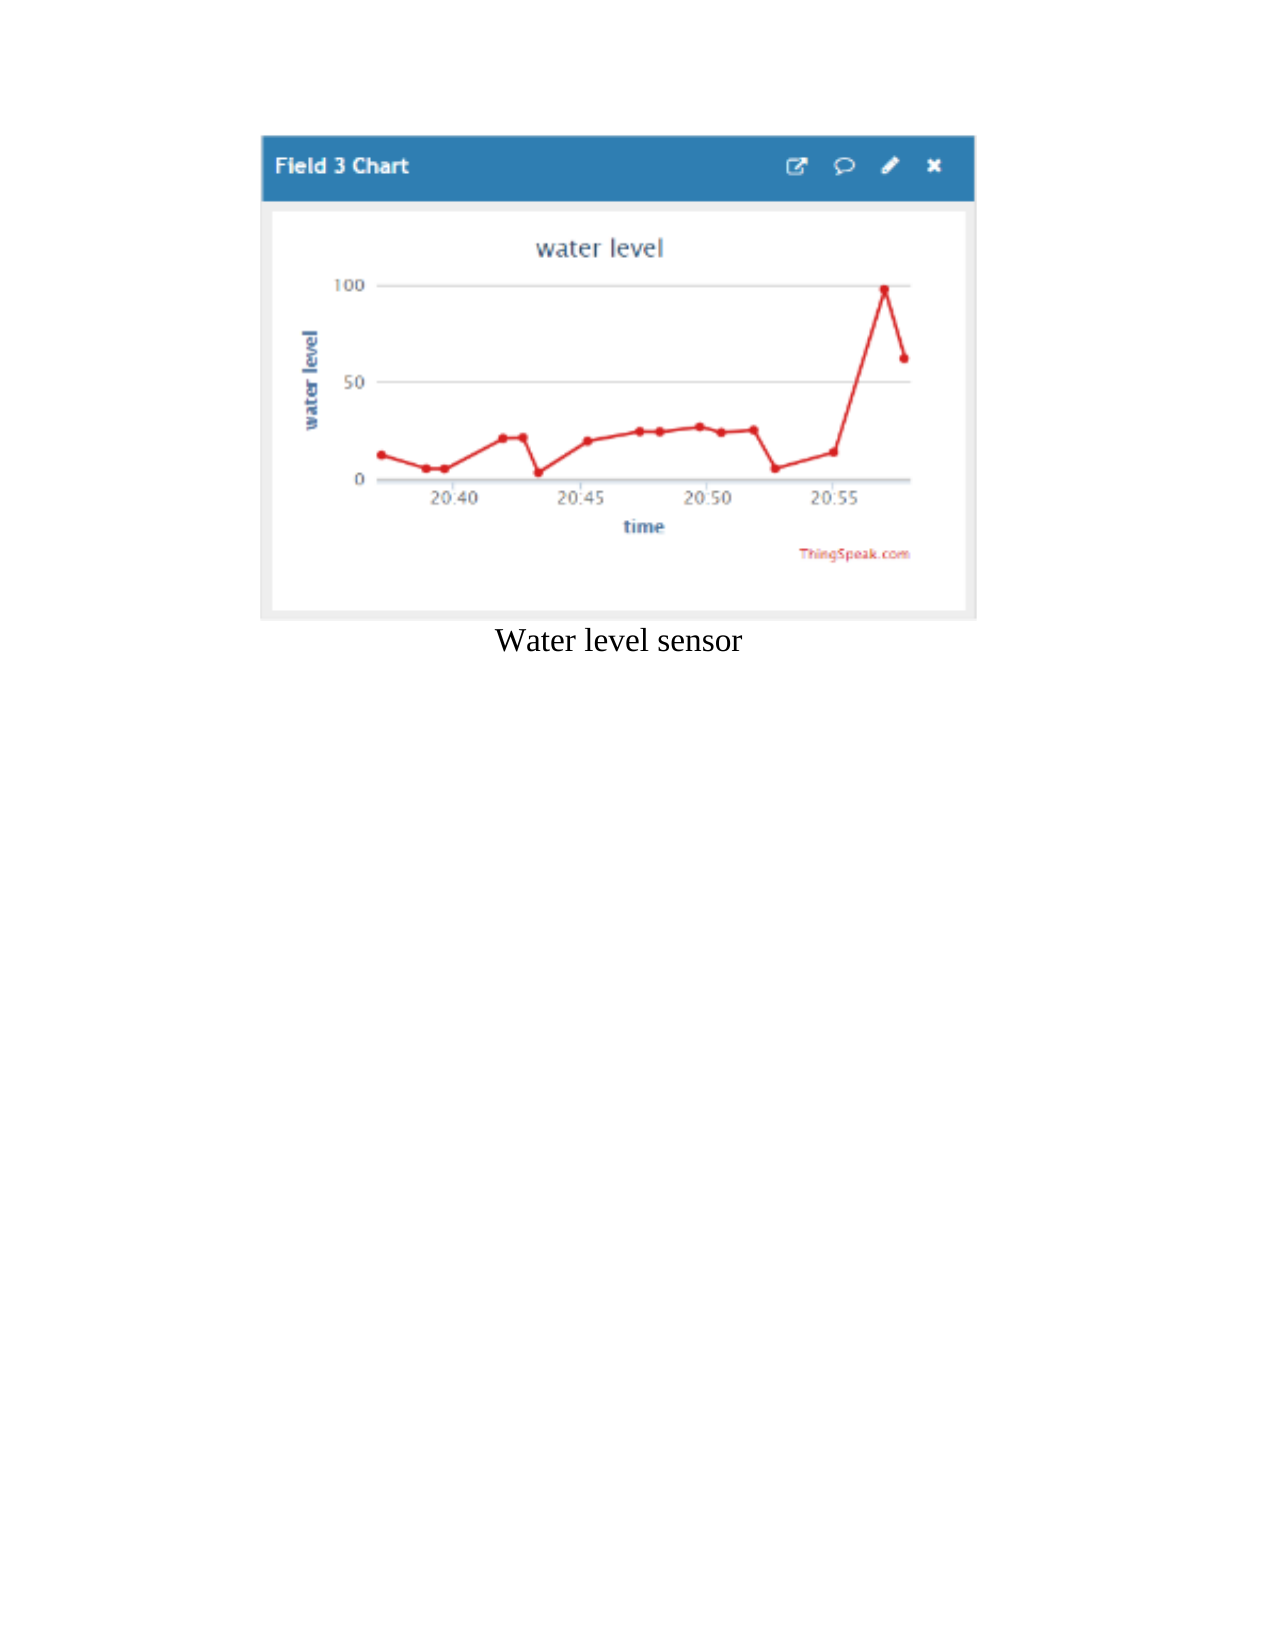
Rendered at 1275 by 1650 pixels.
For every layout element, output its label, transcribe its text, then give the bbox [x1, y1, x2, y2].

text Water level sensor [75, 620, 1162, 714]
